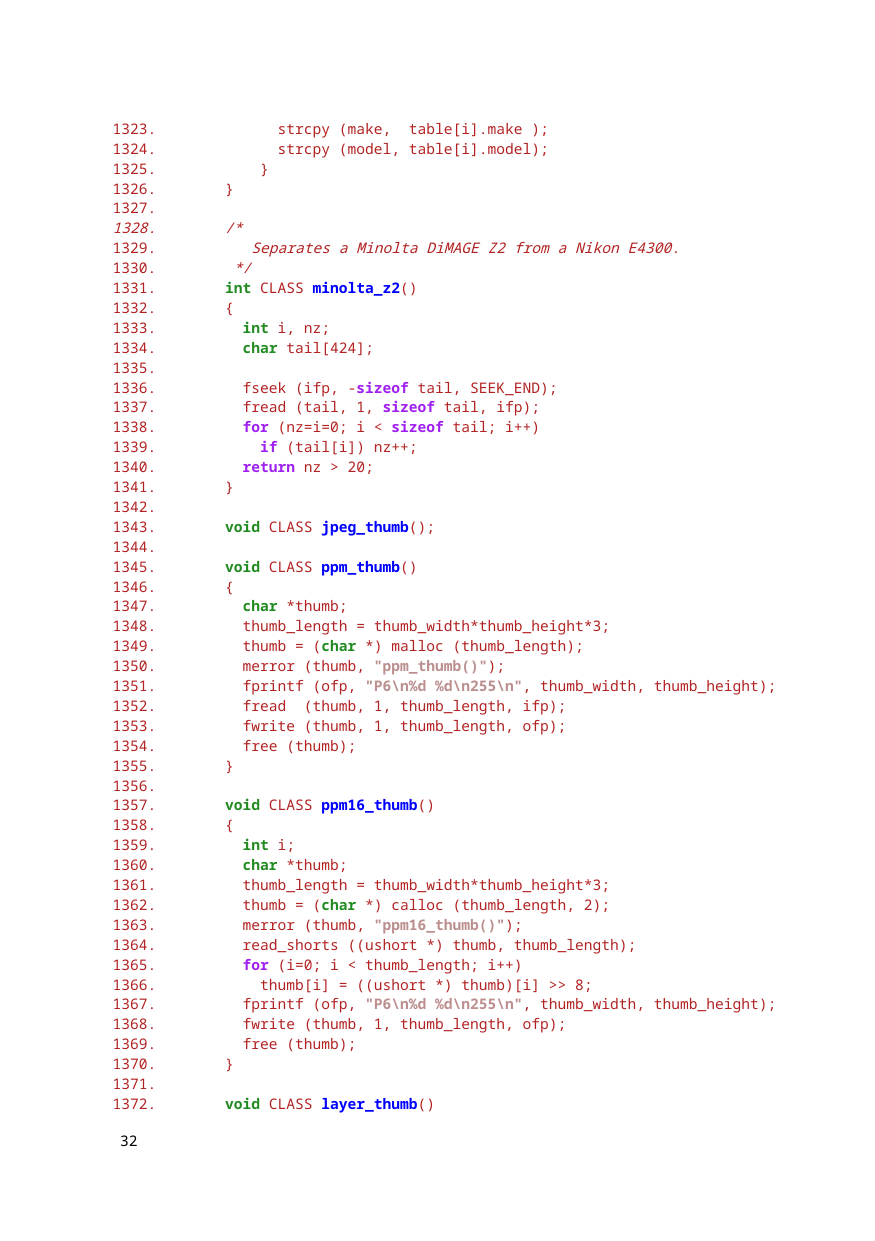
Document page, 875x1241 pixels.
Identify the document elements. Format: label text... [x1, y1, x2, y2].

list int CLASS minolta_z2() [112, 278, 799, 298]
list { [112, 576, 799, 596]
list { [112, 298, 799, 318]
list /* [112, 218, 799, 238]
list if (tail[i]) nz++; [112, 437, 799, 457]
list free (thumb); [112, 1034, 799, 1054]
list void CLASS jpeg_thumb(); [112, 517, 799, 537]
list void CLASS ppm16_thumb() [112, 795, 799, 815]
list merror (thumb, "ppm16_thumb()"); [112, 914, 799, 934]
list for (nz=i=0; i < sizeof tail; i++) [112, 417, 799, 437]
list fread (thumb, 1, thumb_length, ifp); [112, 696, 799, 716]
list thumb = (char *) malloc (thumb_length); [112, 636, 799, 656]
list } [112, 178, 799, 198]
list } [112, 477, 799, 497]
list char tail[424]; [112, 338, 799, 357]
list thumb_length = thumb_width*thumb_height*3; [112, 875, 799, 895]
list thumb = (char *) calloc (thumb_length, 2); [112, 895, 799, 914]
list fprintf (ofp, "P6\n%d %d\n255\n", thumb_width, thumb_height); [112, 994, 799, 1014]
list read_shorts ((ushort *) thumb, thumb_length); [112, 934, 799, 954]
list thumb[i] = ((ushort *) thumb)[i] >> 8; [112, 974, 799, 994]
list free (thumb); [112, 736, 799, 755]
list */ [112, 258, 799, 278]
list strcpy (make, table[i].make ); [112, 119, 799, 139]
list } [112, 1054, 799, 1074]
list fprintf (ofp, "P6\n%d %d\n255\n", thumb_width, thumb_height); [112, 676, 799, 696]
list thumb_length = thumb_width*thumb_height*3; [112, 616, 799, 636]
list fwrite (thumb, 1, thumb_length, ofp); [112, 716, 799, 736]
list fwrite (thumb, 1, thumb_length, ofp); [112, 1014, 799, 1034]
list for (i=0; i < thumb_length; i++) [112, 954, 799, 974]
list Separates a Minolta DiMAGE Z2 from a Nikon E4300. [112, 238, 799, 258]
list strcpy (model, table[i].model); [112, 139, 799, 158]
list void CLASS layer_thumb() [112, 1094, 799, 1113]
list void CLASS ppm_thumb() [112, 556, 799, 576]
list fread (tail, 1, sizeof tail, ifp); [112, 397, 799, 417]
list { [112, 815, 799, 835]
list } [112, 755, 799, 775]
list } [112, 158, 799, 178]
list return nz > 20; [112, 457, 799, 477]
list char *thumb; [112, 855, 799, 875]
list merror (thumb, "ppm_thumb()"); [112, 656, 799, 676]
list char *thumb; [112, 596, 799, 616]
list int i, nz; [112, 318, 799, 338]
list int i; [112, 835, 799, 855]
list fseek (ifp, -sizeof tail, SEEK_END); [112, 377, 799, 397]
